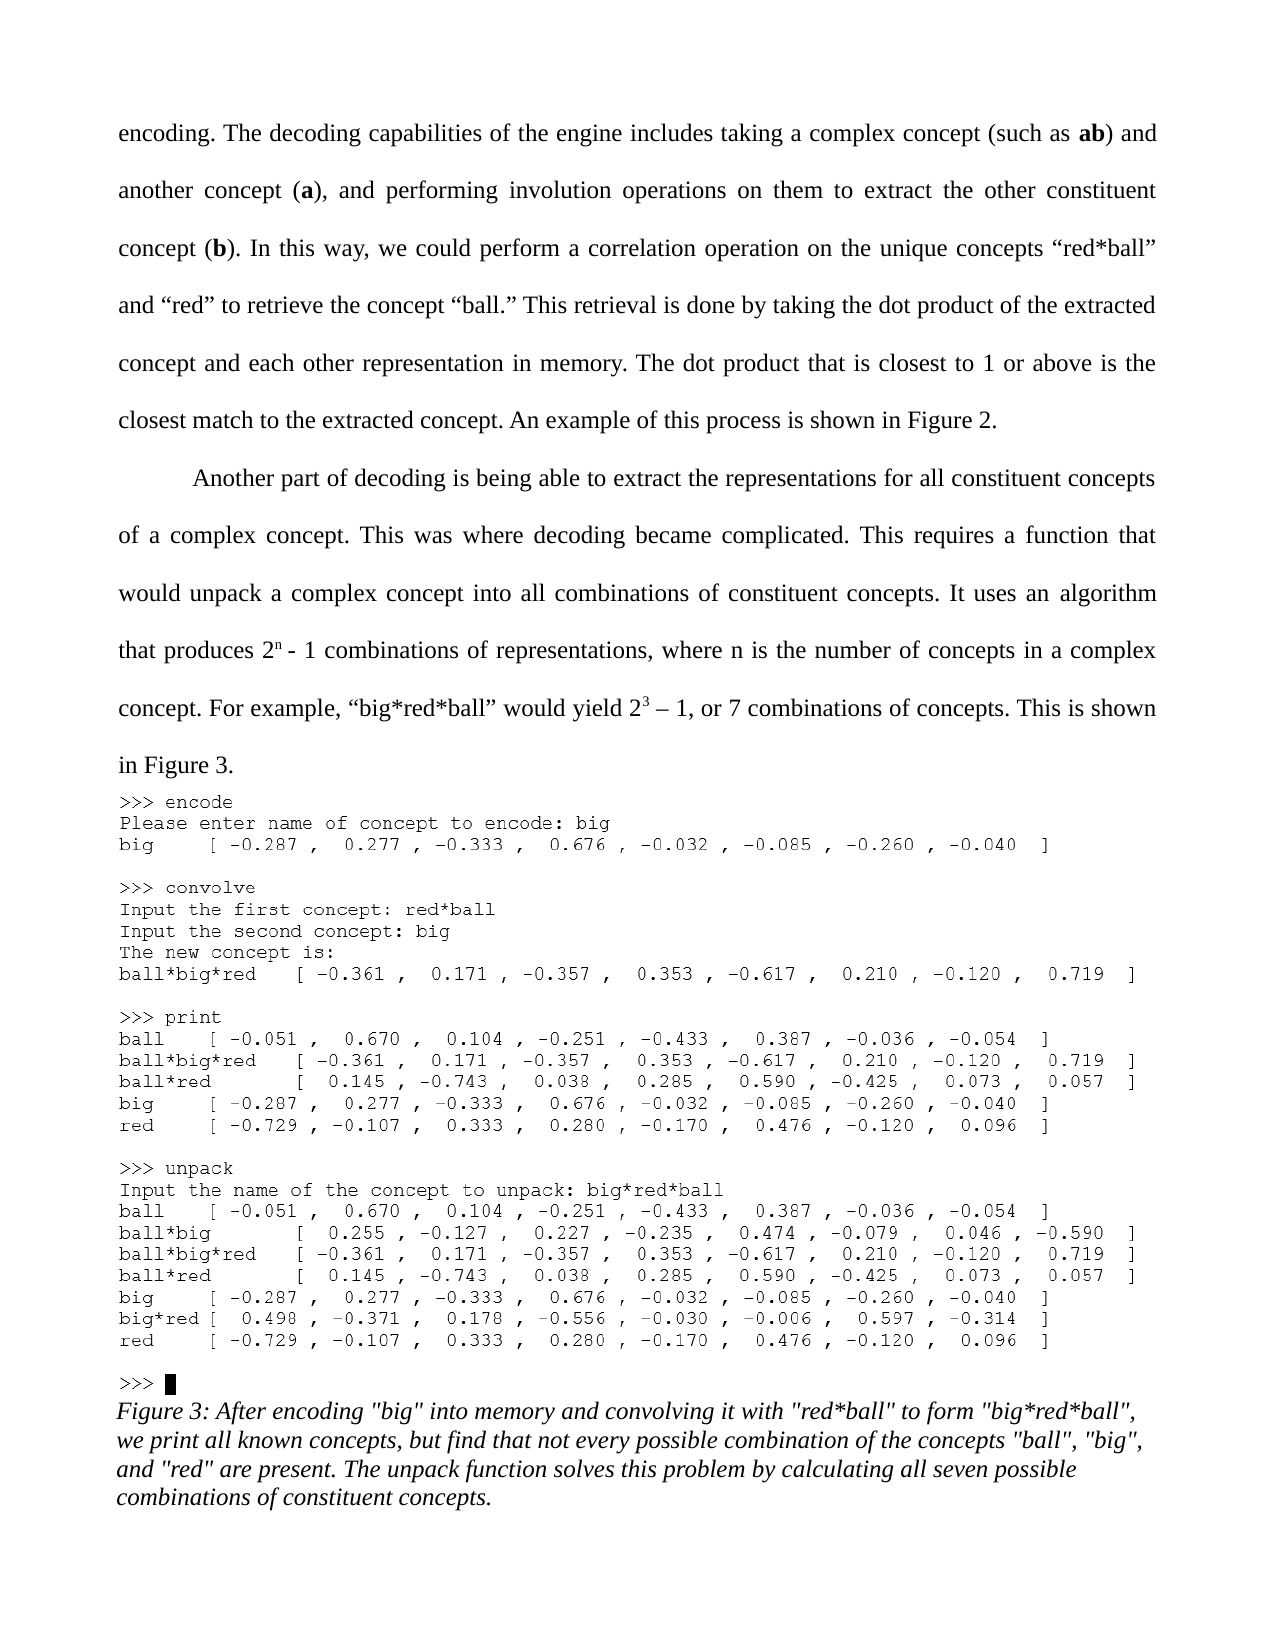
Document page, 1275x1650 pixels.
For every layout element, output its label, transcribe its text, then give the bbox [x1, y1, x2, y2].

text Another part of decoding is being able to extract the representations for all constituent concepts of a complex concept. This was where decoding became complicated. This requires a function that would unpack a complex concept into all combinations of constituent concepts. It uses an algorithm that produces 2n - 1 combinations of representations, where n is the number of concepts in a complex concept. For example, “big*red*ball” would yield 23 – 1, or 7 combinations of concepts. This is shown in Figure 3. [118, 463, 1157, 779]
text encoding. The decoding capabilities of the engine includes taking a complex concept (such as ab) and another concept (a), and performing involution operations on them to extract the other constituent concept (b). In this way, we could perform a correlation operation on the unique concepts “red*ball” and “red” to retrieve the concept “ball.” This retrieval is done by taking the dot product of the extracted concept and each other representation in memory. The dot product that is closest to 1 or above is the closest match to the extracted concept. An example of this process is shown in Figure 2. [118, 118, 1157, 434]
text [116, 785, 1155, 798]
text Figure 3: After encoding "big" into memory and convolving it with "red*ball" to form "big*red*ball", we print all known concepts, but find that not every possible combination of the concepts "ball", "big", and "red" are present. The unpack function solves this problem by calculating all seven possible combinations of constituent concepts. [116, 798, 1155, 1511]
picture [116, 791, 1148, 1397]
